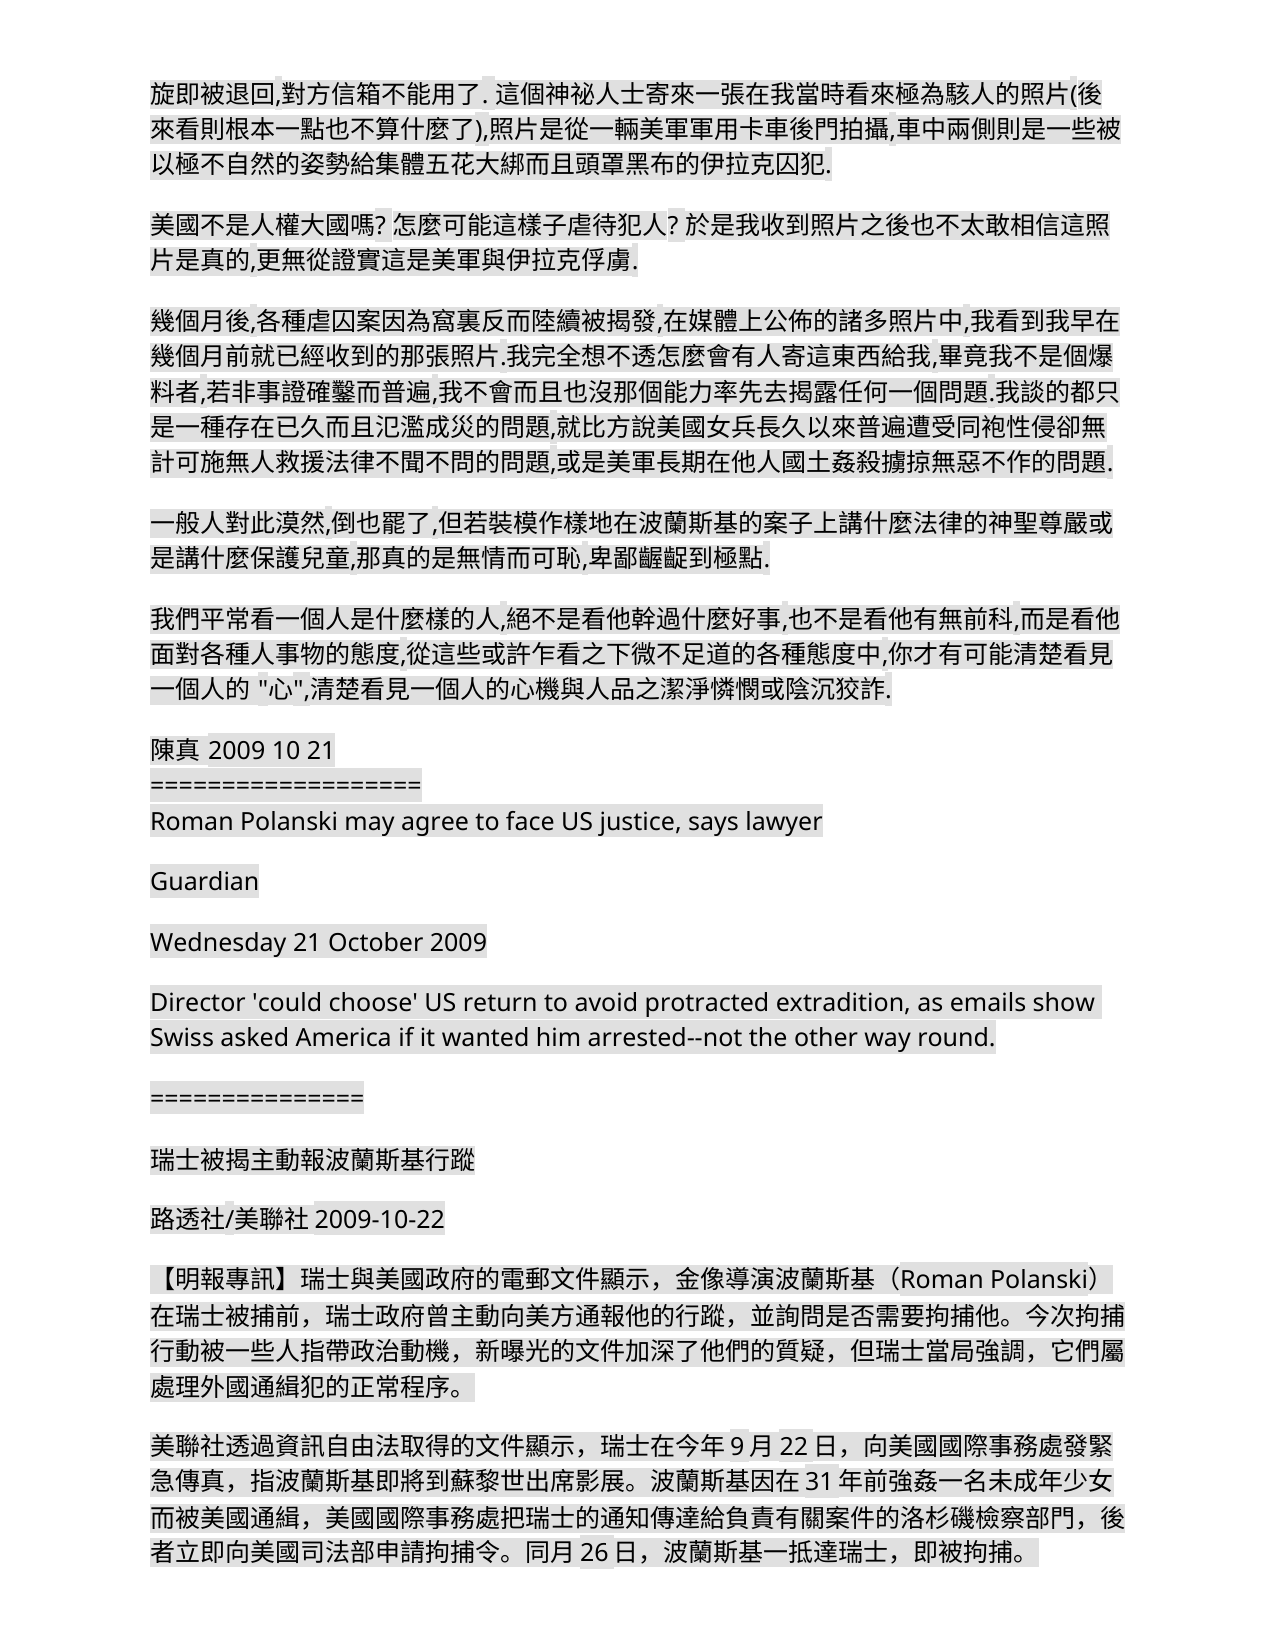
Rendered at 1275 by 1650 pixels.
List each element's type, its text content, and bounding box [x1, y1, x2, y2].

text 陳真 2009 10 21 =================== Roman Polanski may agree to face US justice, says lawyer [150, 731, 1125, 837]
text 瑞士被揭主動報波蘭斯基行蹤 [150, 1139, 1125, 1175]
text 【明報專訊】瑞士與美國政府的電郵文件顯示，金像導演波蘭斯基（Roman Polanski）在瑞士被捕前，瑞士政府曾主動向美方通報他的行蹤，並詢問是否需要拘捕他。今次拘捕行動被一些人指帶政治動機，新曝光的文件加深了他們的質疑，但瑞士當局強調，它們屬處理外國通緝犯的正常程序。 [150, 1260, 1125, 1402]
text 幾個月後,各種虐囚案因為窩裏反而陸續被揭發,在媒體上公佈的諸多照片中,我看到我早在幾個月前就已經收到的那張照片.我完全想不透怎麼會有人寄這東西給我,畢竟我不是個爆料者,若非事證確鑿而普遍,我不會而且也沒那個能力率先去揭露任何一個問題.我談的都只是一種存在已久而且氾濫成災的問題,就比方說美國女兵長久以來普遍遭受同袍性侵卻無計可施無人救援法律不聞不問的問題,或是美軍長期在他人國土姦殺擄掠無惡不作的問題. [150, 302, 1125, 479]
text 路透社/美聯社2009-10-22 [150, 1200, 1125, 1235]
text 旋即被退回,對方信箱不能用了. 這個神祕人士寄來一張在我當時看來極為駭人的照片(後來看則根本一點也不算什麼了),照片是從一輛美軍軍用卡車後門拍攝,車中兩側則是一些被以極不自然的姿勢給集體五花大綁而且頭罩黑布的伊拉克囚犯. [150, 75, 1125, 181]
text 美國不是人權大國嗎? 怎麼可能這樣子虐待犯人? 於是我收到照片之後也不太敢相信這照片是真的,更無從證實這是美軍與伊拉克俘虜. [150, 206, 1125, 277]
text 我們平常看一個人是什麼樣的人,絕不是看他幹過什麼好事,也不是看他有無前科,而是看他面對各種人事物的態度,從這些或許乍看之下微不足道的各種態度中,你才有可能清楚看見一個人的 "心",清楚看見一個人的心機與人品之潔淨憐憫或陰沉狡詐. [150, 600, 1125, 706]
text 一般人對此漠然,倒也罷了,但若裝模作樣地在波蘭斯基的案子上講什麼法律的神聖尊嚴或是講什麼保護兒童,那真的是無情而可恥,卑鄙齷齪到極點. [150, 504, 1125, 575]
text Wednesday 21 October 2009 [150, 923, 1125, 958]
text Director 'could choose' US return to avoid protracted extradition, as emails show Swiss asked America if it wanted him arrested--not the other way round. [150, 983, 1125, 1054]
text Guardian [150, 862, 1125, 898]
text =============== [150, 1079, 1125, 1114]
text 美聯社透過資訊自由法取得的文件顯示，瑞士在今年9月22日，向美國國際事務處發緊急傳真，指波蘭斯基即將到蘇黎世出席影展。波蘭斯基因在31年前強姦一名未成年少女而被美國通緝，美國國際事務處把瑞士的通知傳達給負責有關案件的洛杉磯檢察部門，後者立即向美國司法部申請拘捕令。同月26日，波蘭斯基一抵達瑞士，即被拘捕。 [150, 1427, 1125, 1569]
